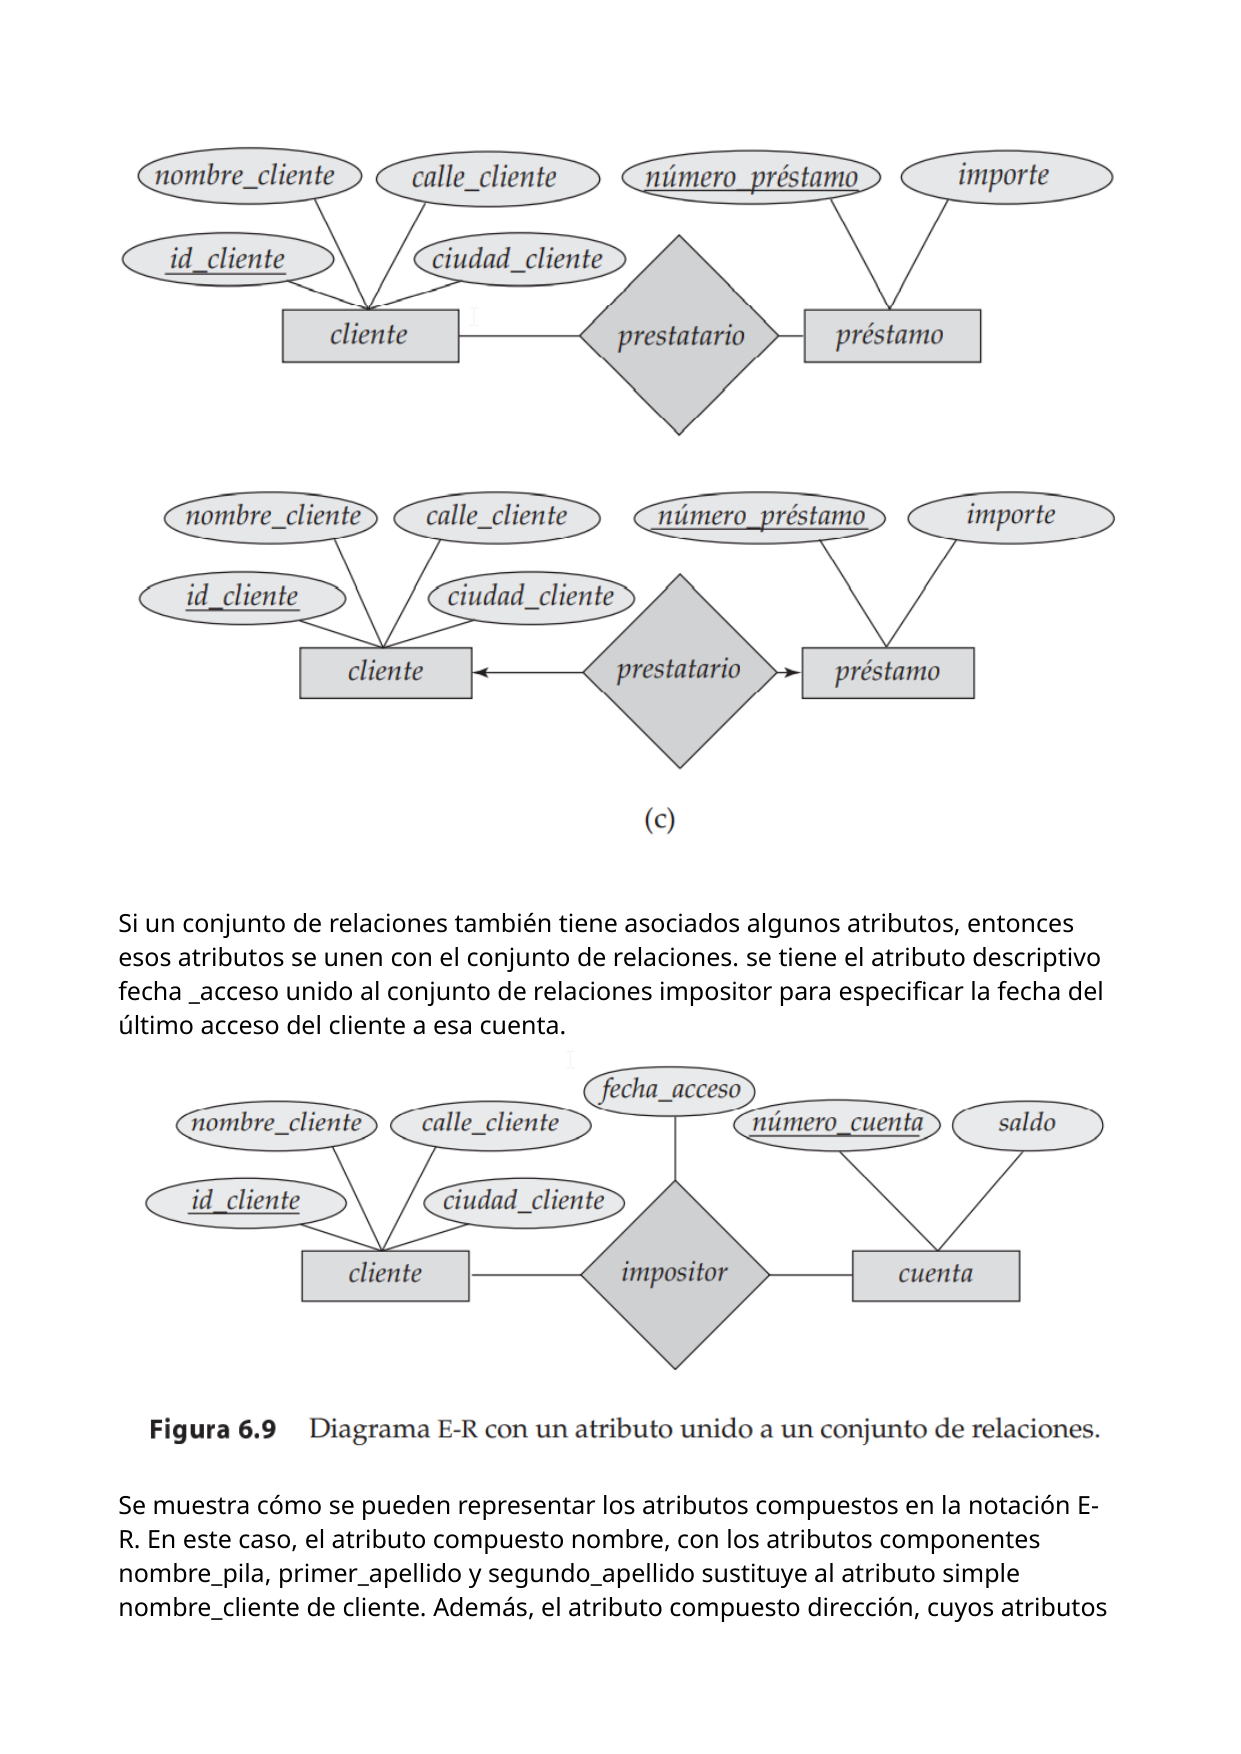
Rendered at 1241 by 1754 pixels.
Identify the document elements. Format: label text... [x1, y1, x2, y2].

text Si un conjunto de relaciones también tiene asociados algunos atributos, entonces esos atributos se unen con el conjunto de relaciones. se tiene el atributo descriptivo fecha _acceso unido al conjunto de relaciones impositor para especificar la fecha del último acceso del cliente a esa cuenta. [118, 906, 1122, 1042]
text Se muestra cómo se pueden representar los atributos compuestos en la notación E-R. En este caso, el atributo compuesto nombre, con los atributos componentes nombre_pila, primer_apellido y segundo_apellido sustituye al atributo simple nombre_cliente de cliente. Además, el atributo compuesto dirección, cuyos atributos [118, 1488, 1122, 1624]
